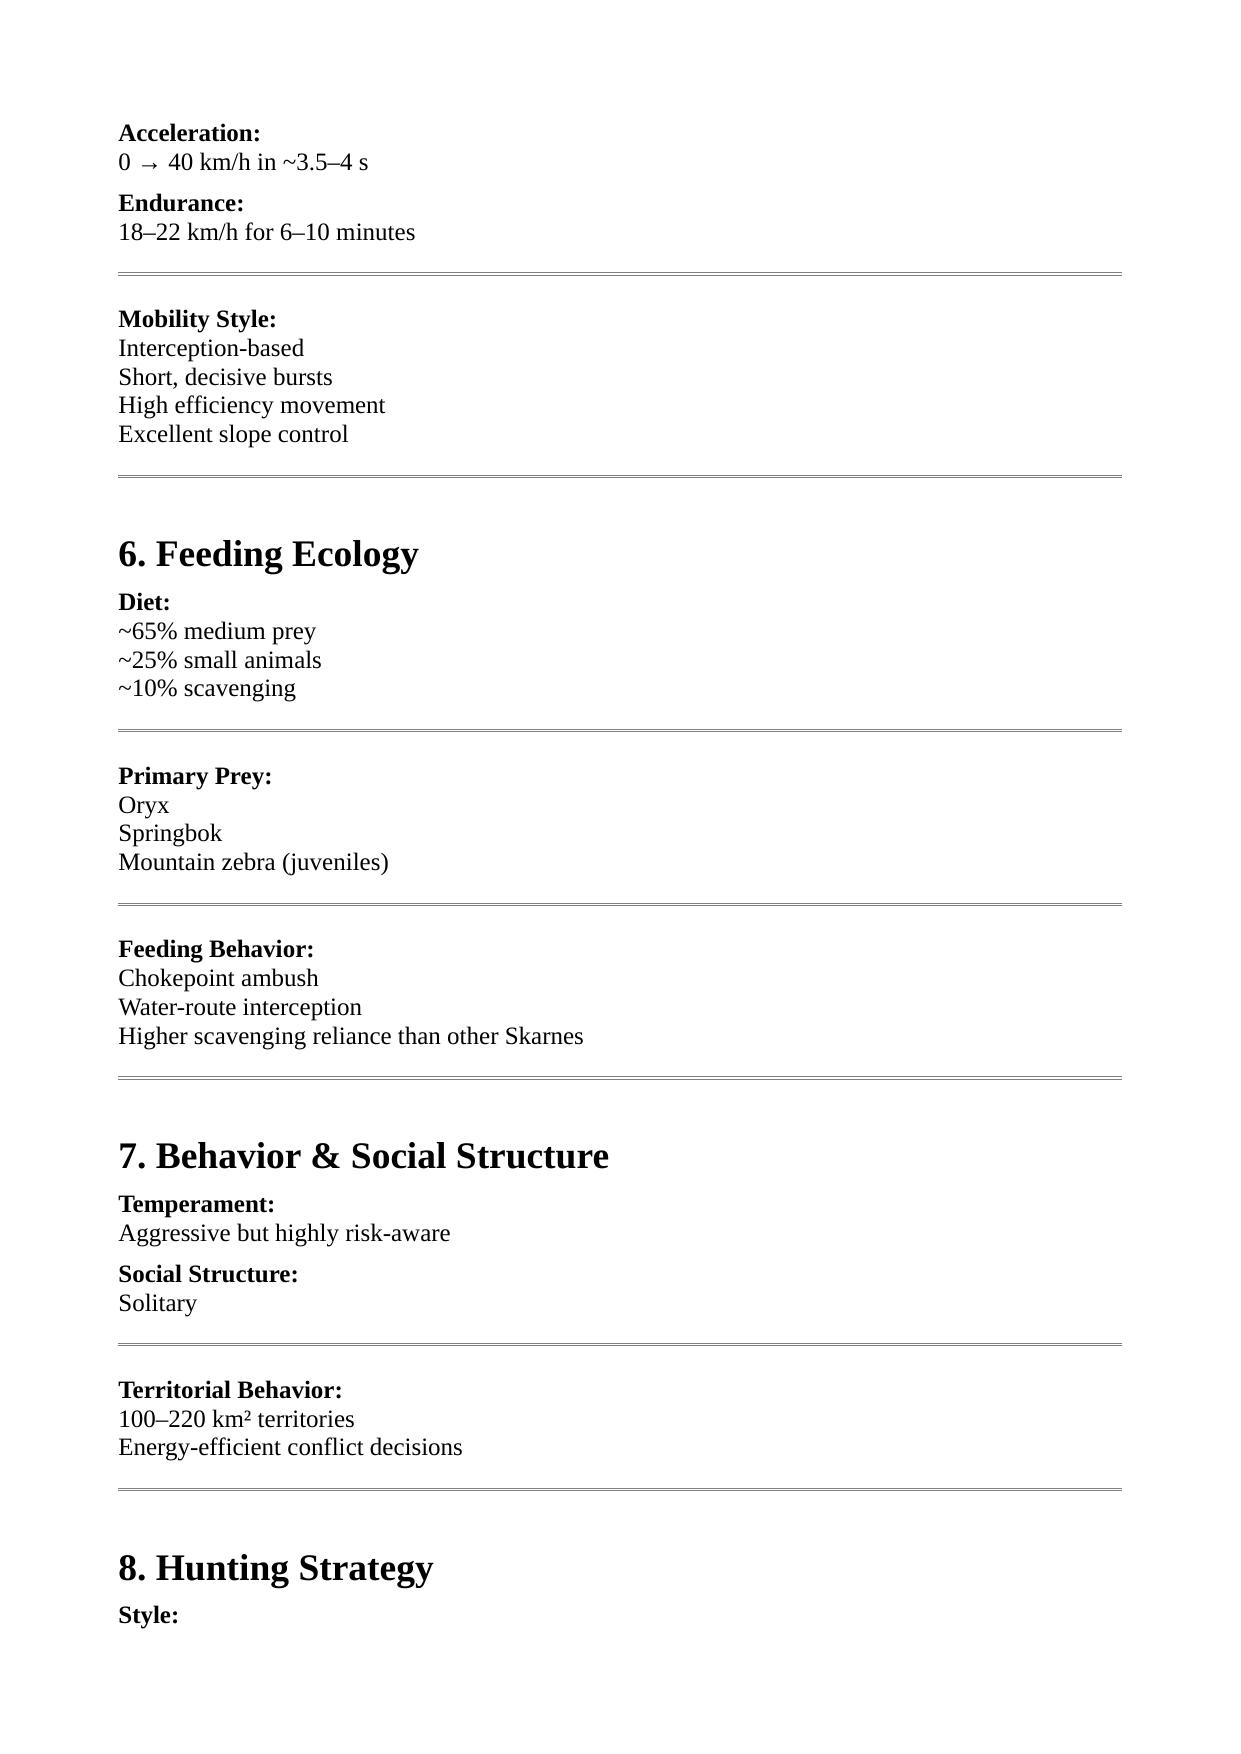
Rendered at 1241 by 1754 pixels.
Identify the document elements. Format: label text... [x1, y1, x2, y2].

text Feeding Behavior: Chokepoint ambush Water-route interception Higher scavenging reliance than other Skarnes [118, 934, 1122, 1049]
subtitle 8. Hunting Strategy [118, 1545, 1122, 1588]
text Primary Prey: Oryx Springbok Mountain zebra (juveniles) [118, 761, 1122, 876]
text Diet: ~65% medium prey ~25% small animals ~10% scavenging [118, 587, 1122, 702]
subtitle 7. Behavior & Social Structure [118, 1133, 1122, 1176]
text Acceleration: 0 → 40 km/h in ~3.5–4 s [118, 118, 1122, 176]
text Territorial Behavior: 100–220 km² territories Energy-efficient conflict decisions [118, 1375, 1122, 1461]
text Temperament: Aggressive but highly risk-aware [118, 1189, 1122, 1246]
text Endurance: 18–22 km/h for 6–10 minutes [118, 188, 1122, 246]
text Social Structure: Solitary [118, 1259, 1122, 1316]
subtitle 6. Feeding Ecology [118, 532, 1122, 575]
text Mobility Style: Interception-based Short, decisive bursts High efficiency movement Excellent slope control [118, 304, 1122, 448]
text Style: [118, 1601, 1122, 1629]
